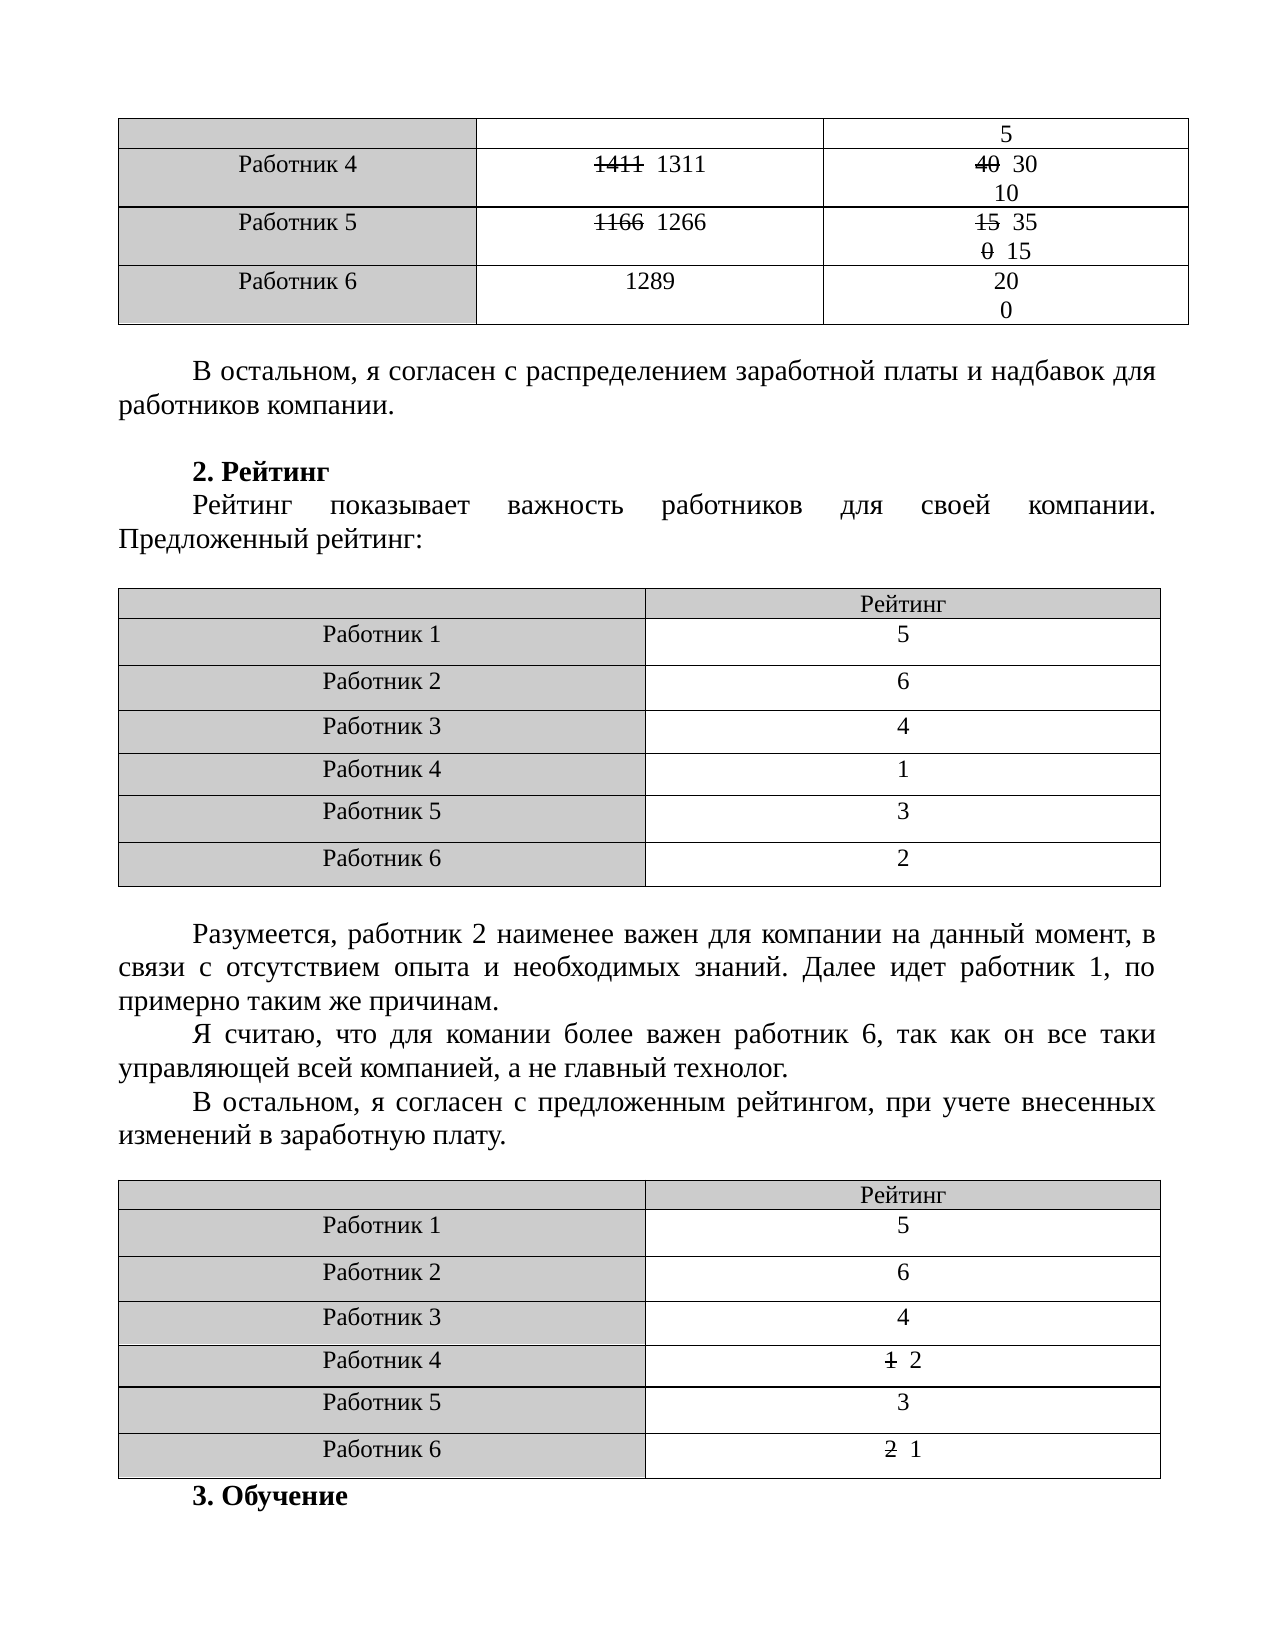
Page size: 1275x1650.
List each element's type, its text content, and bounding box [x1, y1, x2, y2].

table_cell Работник 6 [119, 266, 476, 323]
table_header [119, 1181, 645, 1209]
table_cell Работник 6 [119, 1434, 645, 1477]
table_cell 5 [824, 119, 1188, 148]
table_cell Работник 3 [119, 1302, 645, 1344]
table_cell 5 [646, 619, 1160, 665]
table_cell Работник 4 [119, 754, 645, 795]
text 3. Обучение [118, 1479, 1157, 1512]
table_cell 2 1 [646, 1434, 1160, 1477]
table_cell 1166 1266 [477, 208, 823, 265]
table_cell 5 [646, 1210, 1160, 1256]
table_cell [477, 119, 823, 148]
table_cell 3 [646, 796, 1160, 842]
table_cell 1411 1311 [477, 149, 823, 206]
text 2. Рейтинг [118, 454, 1157, 487]
text Разумеется, работник 2 наименее важен для компании на данный момент, в связи с отсутствием опыта и необходимых знаний. Далее идет работник 1, по примерно таким же причинам. [118, 916, 1157, 1017]
table_header Рейтинг [646, 1181, 1160, 1209]
table_cell 1 2 [646, 1346, 1160, 1386]
table_cell 1289 [477, 266, 823, 323]
table_cell 6 [646, 1257, 1160, 1301]
table_header [119, 589, 645, 618]
text В остальном, я согласен с предложенным рейтингом, при учете внесенных изменений в заработную плату. [118, 1084, 1157, 1151]
text Рейтинг показывает важность работников для своей компании. Предложенный рейтинг: [118, 487, 1157, 554]
text В остальном, я согласен с распределением заработной платы и надбавок для работников компании. [118, 353, 1157, 420]
table_cell 6 [646, 666, 1160, 710]
table_cell 3 [646, 1388, 1160, 1433]
table_cell Работник 5 [119, 208, 476, 265]
table_cell Работник 1 [119, 1210, 645, 1256]
table_cell 4 [646, 711, 1160, 753]
table_cell 40 30 10 [824, 149, 1188, 206]
table_cell Работник 2 [119, 1257, 645, 1301]
table_cell Работник 6 [119, 843, 645, 886]
table_cell Работник 4 [119, 1346, 645, 1386]
table_cell Работник 4 [119, 149, 476, 206]
table_cell [119, 119, 476, 148]
table_cell 4 [646, 1302, 1160, 1344]
table_cell Работник 1 [119, 619, 645, 665]
table_header Рейтинг [646, 589, 1160, 618]
text Я считаю, что для комании более важен работник 6, так как он все таки управляющей всей компанией, а не главный технолог. [118, 1017, 1157, 1084]
table_cell Работник 5 [119, 796, 645, 842]
table_cell Работник 5 [119, 1388, 645, 1433]
table_cell 1 [646, 754, 1160, 795]
table_cell Работник 2 [119, 666, 645, 710]
table_cell Работник 3 [119, 711, 645, 753]
table_cell 20 0 [824, 266, 1188, 323]
table_cell 15 35 0 15 [824, 208, 1188, 265]
table_cell 2 [646, 843, 1160, 886]
